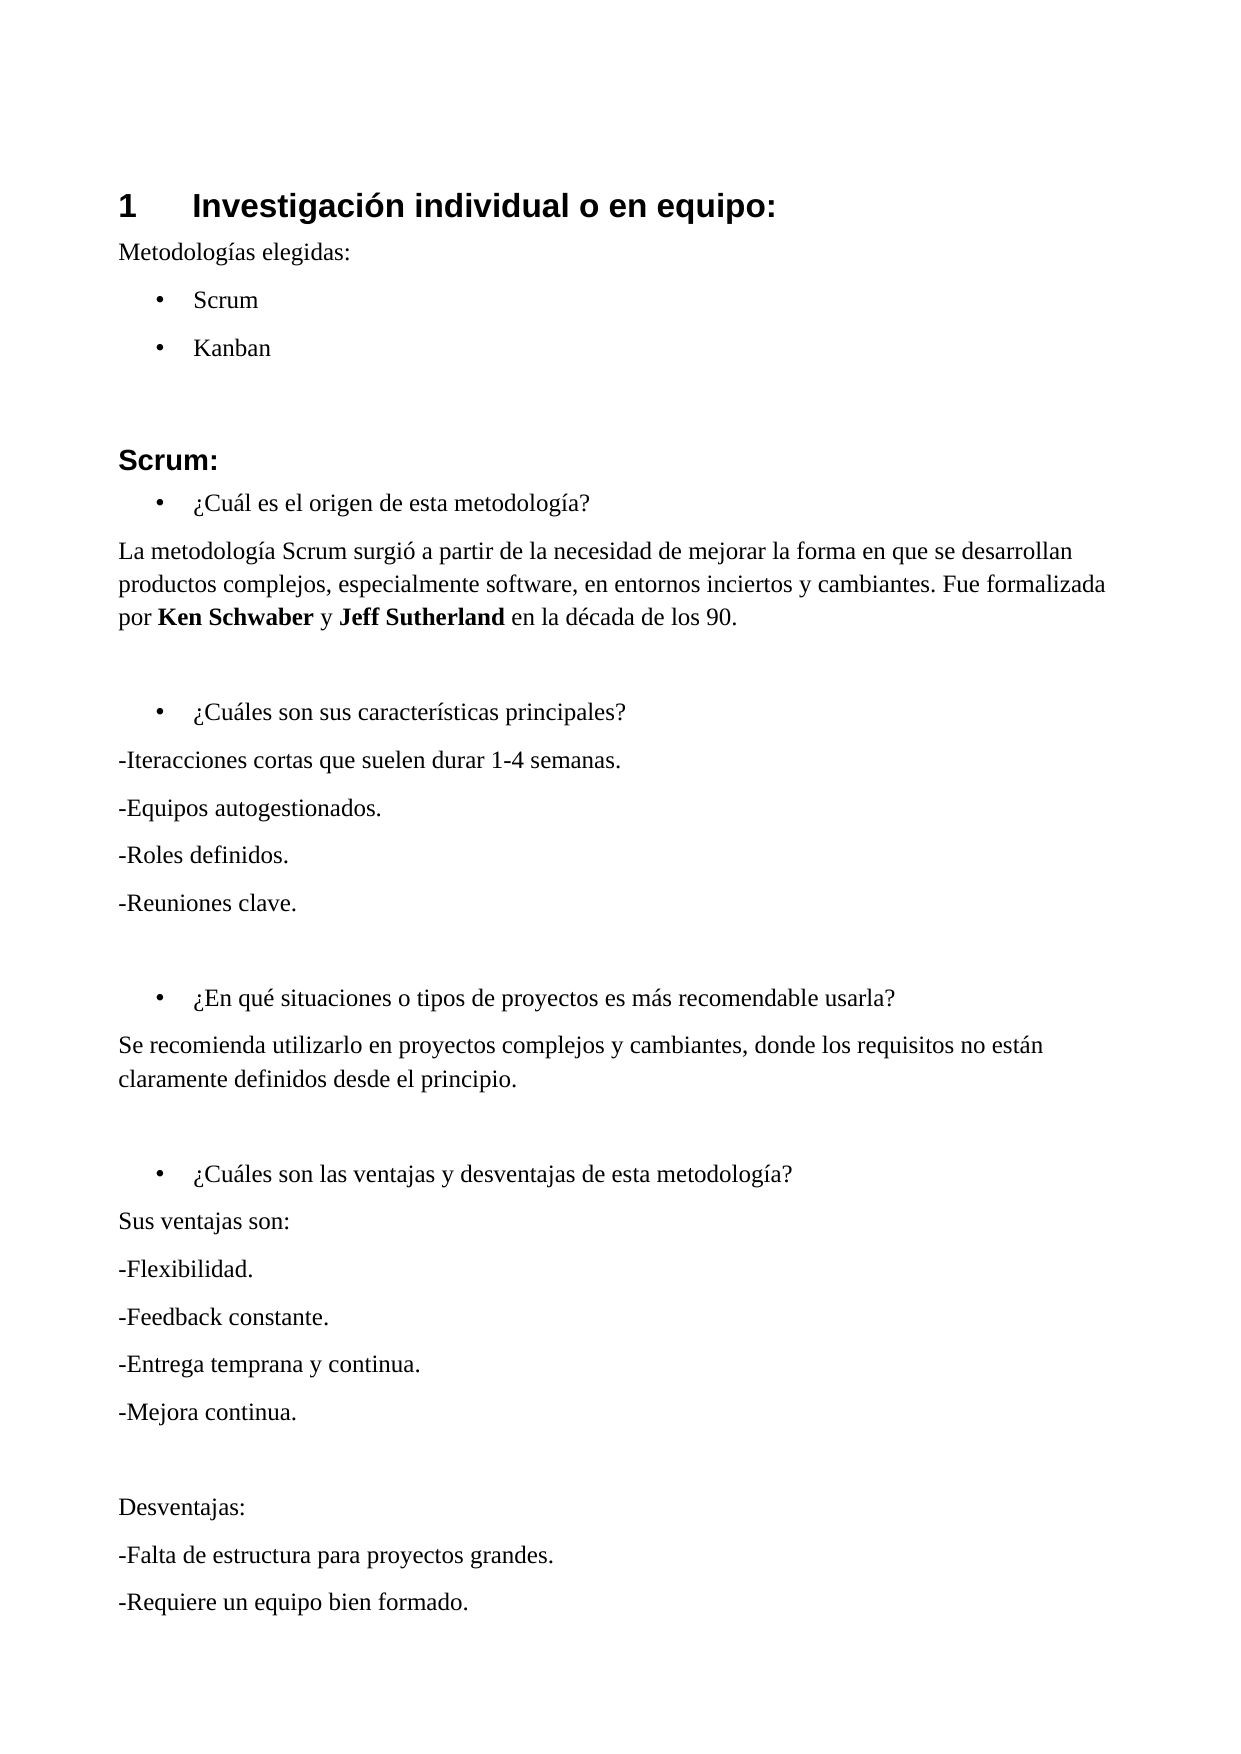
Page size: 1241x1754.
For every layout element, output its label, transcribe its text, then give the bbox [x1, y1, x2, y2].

text -Iteracciones cortas que suelen durar 1-4 semanas. [118, 745, 1122, 774]
list ¿En qué situaciones o tipos de proyectos es más recomendable usarla? [156, 983, 1122, 1012]
text -Reuniones clave. [118, 888, 1122, 917]
text -Flexibilidad. [118, 1254, 1122, 1283]
list Scrum [156, 285, 1122, 314]
text Metodologías elegidas: [118, 237, 1122, 266]
text Se recomienda utilizarlo en proyectos complejos y cambiantes, donde los requisitos no están claramente definidos desde el principio. [118, 1031, 1122, 1092]
list ¿Cuáles son sus características principales? [156, 697, 1122, 726]
text -Mejora continua. [118, 1397, 1122, 1426]
list Kanban [156, 333, 1122, 361]
text Desventajas: [118, 1492, 1122, 1521]
text -Roles definidos. [118, 840, 1122, 869]
list ¿Cuáles son las ventajas y desventajas de esta metodología? [156, 1159, 1122, 1188]
text -Entrega temprana y continua. [118, 1349, 1122, 1378]
subtitle Scrum: [118, 442, 1122, 476]
text -Equipos autogestionados. [118, 793, 1122, 821]
text Sus ventajas son: [118, 1206, 1122, 1235]
text La metodología Scrum surgió a partir de la necesidad de mejorar la forma en que se desarrollan productos complejos, especialmente software, en entornos inciertos y cambiantes. Fue formalizada por Ken Schwaber y Jeff Sutherland en la década de los 90. [118, 536, 1122, 631]
text -Feedback constante. [118, 1302, 1122, 1330]
list ¿Cuál es el origen de esta metodología? [156, 488, 1122, 517]
subtitle Investigación individual o en equipo: [118, 187, 1122, 225]
text -Requiere un equipo bien formado. [118, 1587, 1122, 1616]
text -Falta de estructura para proyectos grandes. [118, 1540, 1122, 1568]
